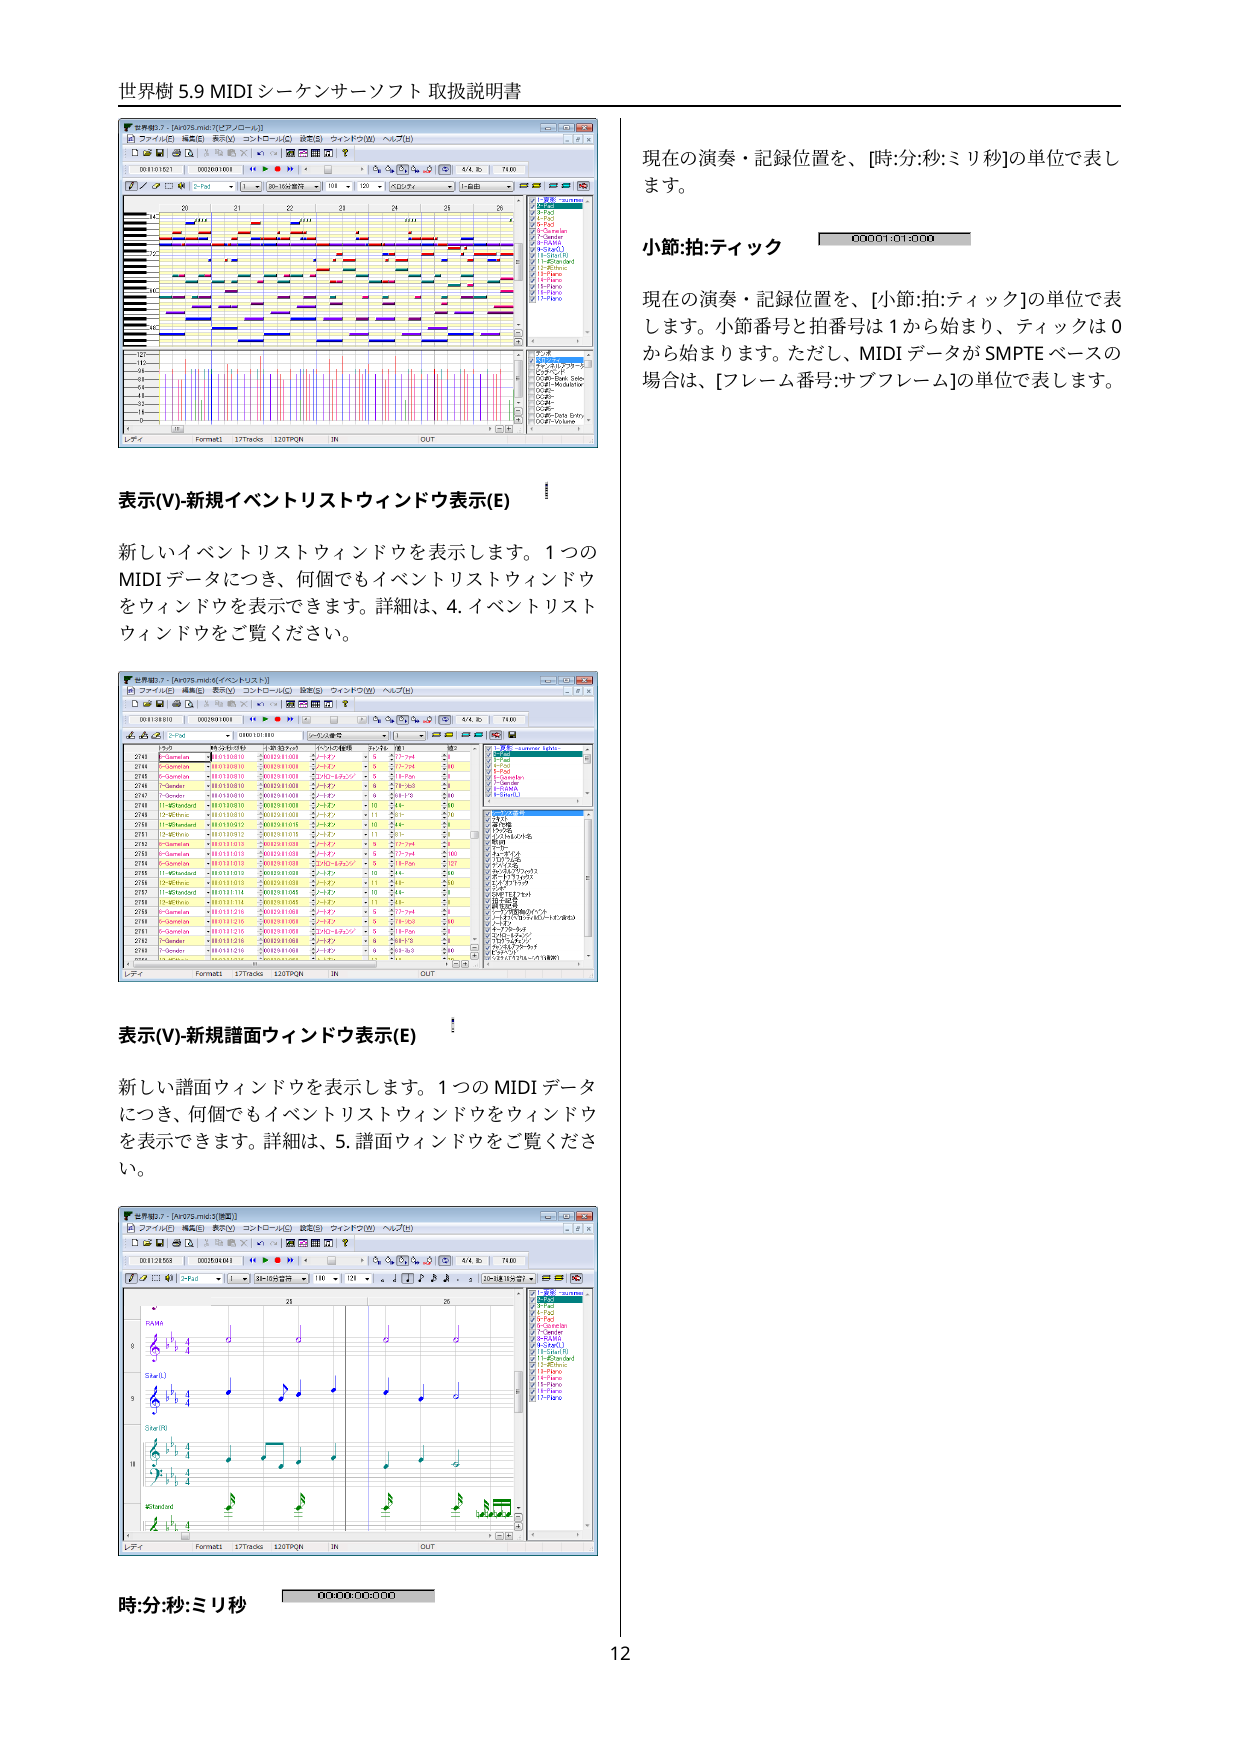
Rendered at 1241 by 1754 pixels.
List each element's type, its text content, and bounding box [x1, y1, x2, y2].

text 表示(V)-新規イベントリストウィンドウ表示(E) [118, 473, 598, 513]
text 現在の演奏・記録位置を、[小節:拍:ティック]の単位で表します。小節番号と拍番号は1から始まり、ティックは0から始まります。ただし、MIDIデータがSMPTEベースの場合は、[フレーム番号:サブフレーム]の単位で表します。 [642, 285, 1122, 393]
picture [118, 118, 598, 448]
picture [118, 671, 598, 982]
picture [281, 1589, 437, 1603]
picture [118, 1206, 598, 1556]
text 小節:拍:ティック [642, 223, 1122, 260]
text 新しいイベントリストウィンドウを表示します。1つのMIDIデータにつき、何個でもイベントリストウィンドウをウィンドウを表示できます。詳細は、4. イベントリストウィンドウをご覧ください。 [118, 538, 598, 646]
picture [818, 232, 973, 246]
text 新しい譜面ウィンドウを表示します。1つのMIDIデータにつき、何個でもイベントリストウィンドウをウィンドウを表示できます。詳細は、5. 譜面ウィンドウをご覧ください。 [118, 1073, 598, 1181]
text 現在の演奏・記録位置を、[時:分:秒:ミリ秒]の単位で表します。 [642, 144, 1122, 198]
text 時:分:秒:ミリ秒 [118, 1581, 598, 1617]
text 表示(V)-新規譜面ウィンドウ表示(E) [118, 1008, 598, 1047]
